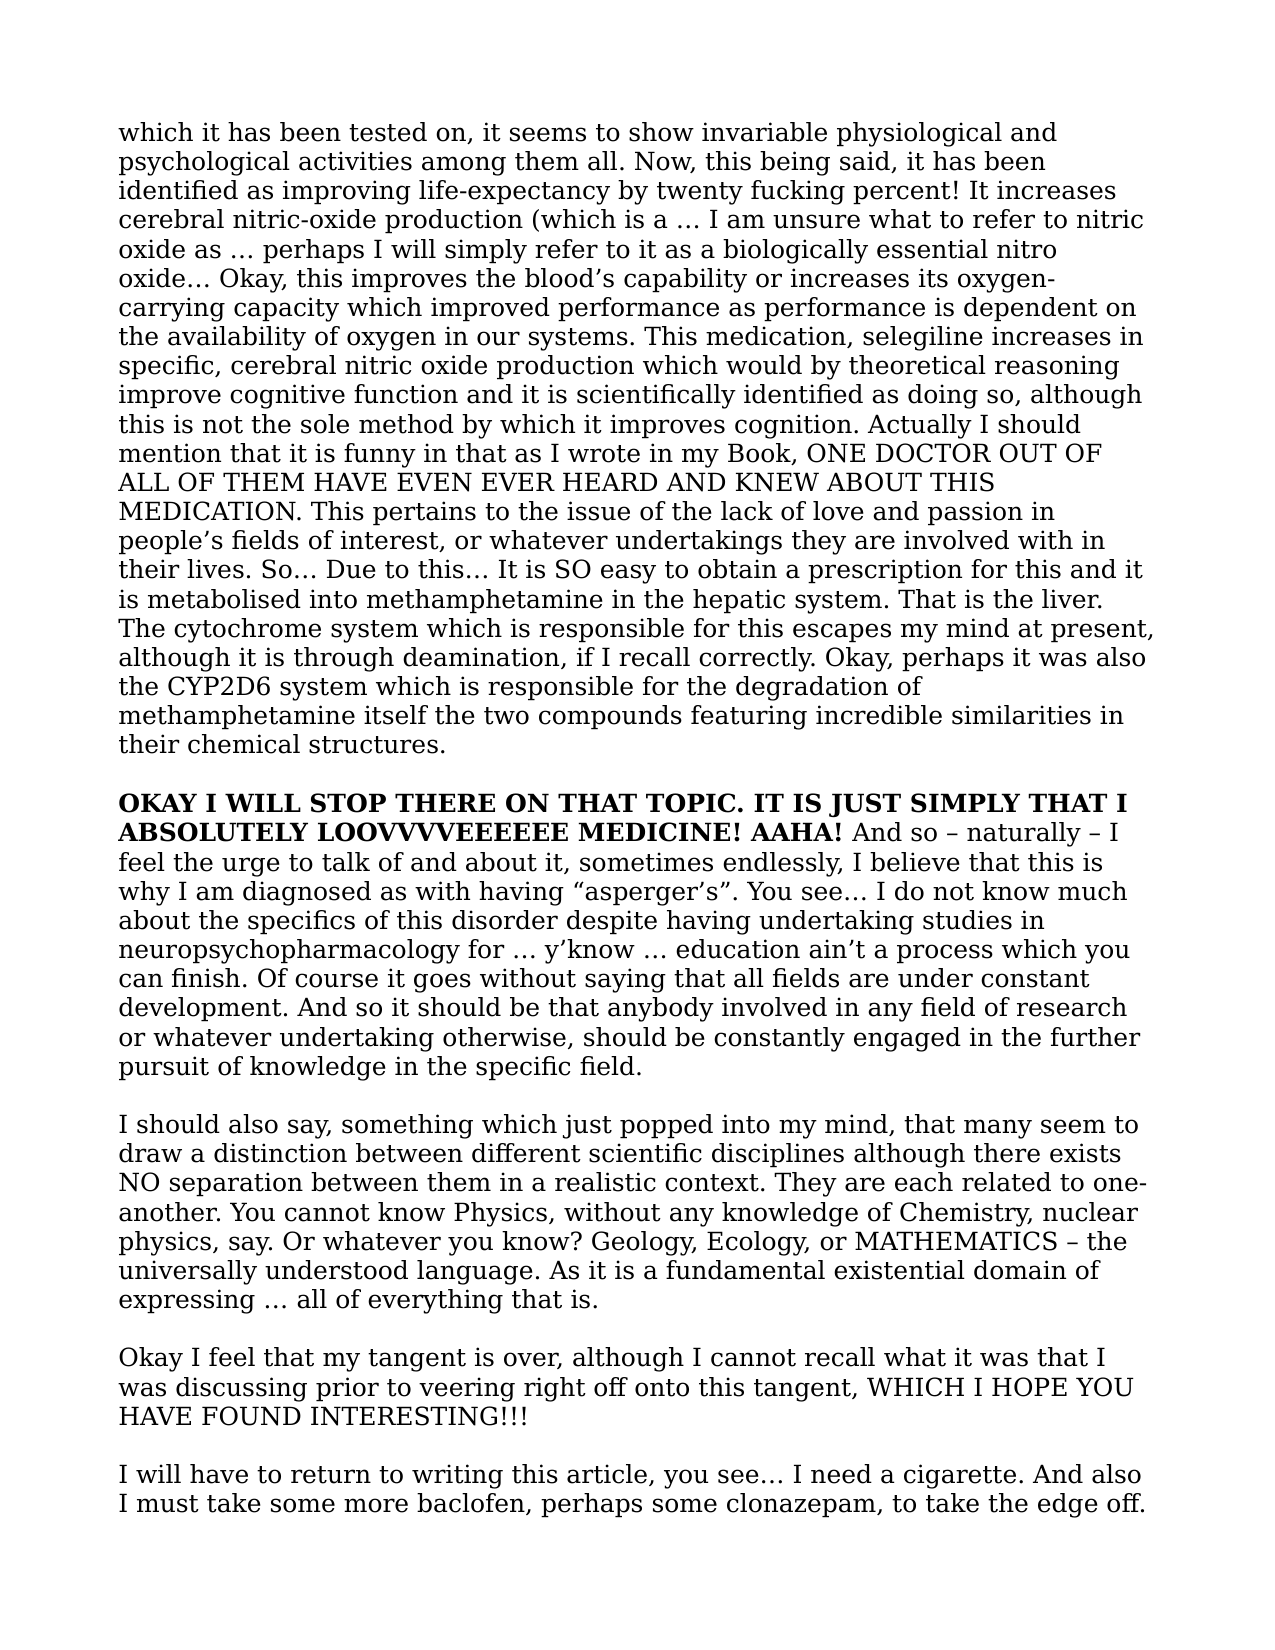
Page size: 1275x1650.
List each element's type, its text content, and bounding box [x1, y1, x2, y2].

text I will have to return to writing this article, you see… I need a cigarette. And also I must take some more baclofen, perhaps some clonazepam, to take the edge off. [118, 1460, 1157, 1518]
text I should also say, something which just popped into my mind, that many seem to draw a distinction between different scientific disciplines although there exists NO separation between them in a realistic context. They are each related to one-another. You cannot know Physics, without any knowledge of Chemistry, nuclear physics, say. Or whatever you know? Geology, Ecology, or MATHEMATICS – the universally understood language. As it is a fundamental existential domain of expressing … all of everything that is. [118, 1110, 1157, 1314]
text which it has been tested on, it seems to show invariable physiological and psychological activities among them all. Now, this being said, it has been identified as improving life-expectancy by twenty fucking percent! It increases cerebral nitric-oxide production (which is a … I am unsure what to refer to nitric oxide as … perhaps I will simply refer to it as a biologically essential nitro oxide… Okay, this improves the blood’s capability or increases its oxygen-carrying capacity which improved performance as performance is dependent on the availability of oxygen in our systems. This medication, selegiline increases in specific, cerebral nitric oxide production which would by theoretical reasoning improve cognitive function and it is scientifically identified as doing so, although this is not the sole method by which it improves cognition. Actually I should mention that it is funny in that as I wrote in my Book, ONE DOCTOR OUT OF ALL OF THEM HAVE EVEN EVER HEARD AND KNEW ABOUT THIS MEDICATION. This pertains to the issue of the lack of love and passion in people’s fields of interest, or whatever undertakings they are involved with in their lives. So… Due to this… It is SO easy to obtain a prescription for this and it is metabolised into methamphetamine in the hepatic system. That is the liver. The cytochrome system which is responsible for this escapes my mind at present, although it is through deamination, if I recall correctly. Okay, perhaps it was also the CYP2D6 system which is responsible for the degradation of methamphetamine itself the two compounds featuring incredible similarities in their chemical structures. [118, 118, 1157, 760]
text Okay I feel that my tangent is over, although I cannot recall what it was that I was discussing prior to veering right off onto this tangent, WHICH I HOPE YOU HAVE FOUND INTERESTING!!! [118, 1343, 1157, 1431]
text OKAY I WILL STOP THERE ON THAT TOPIC. IT IS JUST SIMPLY THAT I ABSOLUTELY LOOVVVVEEEEEE MEDICINE! AAHA! And so – naturally – I feel the urge to talk of and about it, sometimes endlessly, I believe that this is why I am diagnosed as with having “asperger’s”. You see… I do not know much about the specifics of this disorder despite having undertaking studies in neuropsychopharmacology for … y’know … education ain’t a process which you can finish. Of course it goes without saying that all fields are under constant development. And so it should be that anybody involved in any field of research or whatever undertaking otherwise, should be constantly engaged in the further pursuit of knowledge in the specific field. [118, 789, 1157, 1081]
